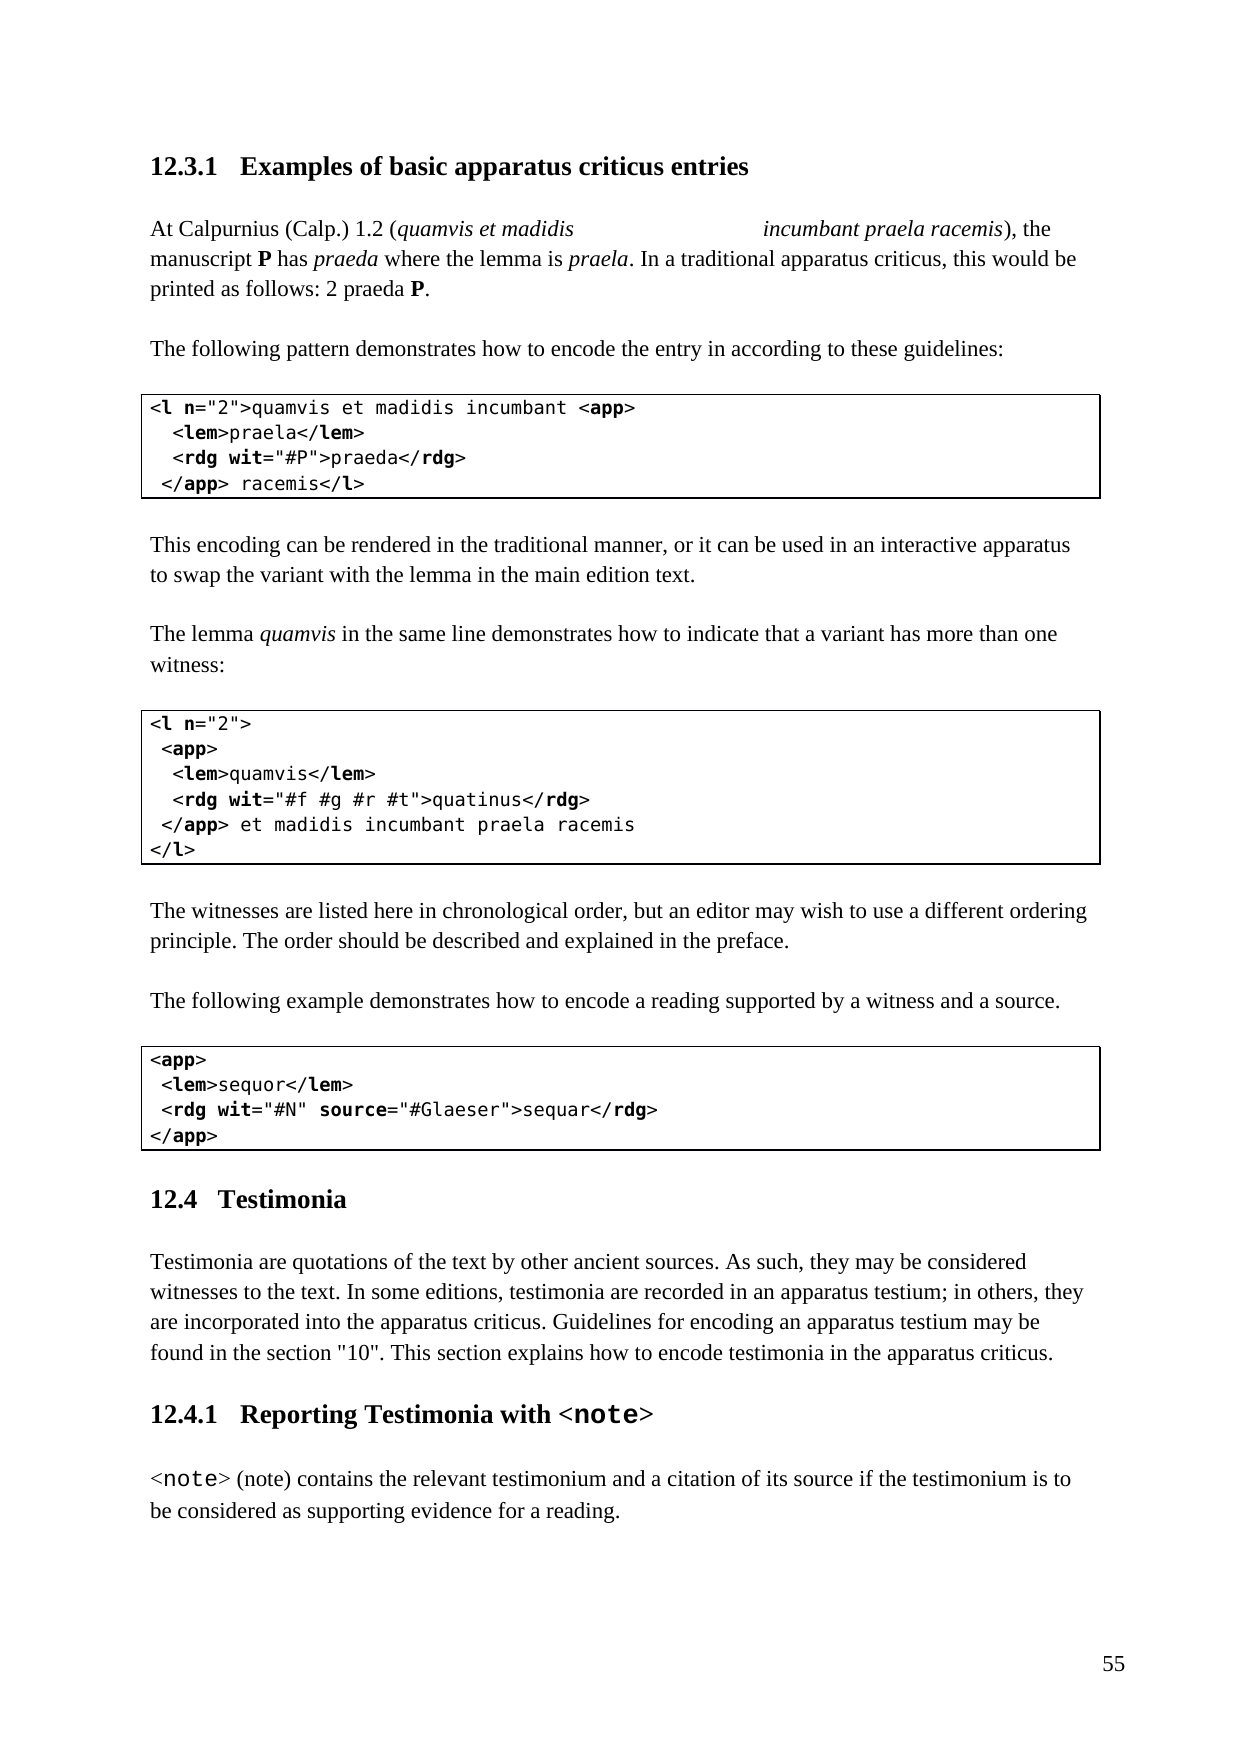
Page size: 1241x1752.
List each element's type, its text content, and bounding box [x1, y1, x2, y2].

subtitle Reporting Testimonia with <note> [150, 1398, 1090, 1431]
text <l n="2">quamvis et madidis incumbant <app> <lem>praela</lem> <rdg wit="#P">praeda</rdg> </app> racemis</l> [142, 395, 1099, 497]
text Testimonia are quotations of the text by other ancient sources. As such, they may be considered witnesses to the text. In some editions, testimonia are recorded in an apparatus testium; in others, they are incorporated into the apparatus criticus. Guidelines for encoding an apparatus testium may be found in the section "10". This section explains how to encode testimonia in the apparatus criticus. [150, 1248, 1090, 1365]
text <l n="2"> <app> <lem>quamvis</lem> <rdg wit="#f #g #r #t">quatinus</rdg> </app> et madidis incumbant praela racemis </l> [142, 711, 1099, 863]
text The witnesses are listed here in chronological order, but an editor may wish to use a different ordering principle. The order should be described and explained in the preface. [150, 897, 1090, 954]
text The following example demonstrates how to encode a reading supported by a witness and a source. [150, 987, 1090, 1013]
text The following pattern demonstrates how to encode the entry in according to these guidelines: [150, 335, 1090, 361]
text <note> (note) contains the relevant testimonium and a citation of its source if the testimonium is to be considered as supporting evidence for a reading. [150, 1466, 1090, 1524]
text The lemma quamvis in the same line demonstrates how to indicate that a variant has more than one witness: [150, 621, 1090, 677]
text This encoding can be rendered in the traditional manner, or it can be used in an interactive apparatus to swap the variant with the lemma in the main edition text. [150, 531, 1090, 587]
subtitle Testimonia [150, 1183, 1090, 1214]
text At Calpurnius (Calp.) 1.2 (quamvis et madidis incumbant praela racemis), the manuscript P has praeda where the lemma is praela. In a traditional apparatus criticus, this would be printed as follows: 2 praeda P. [150, 215, 1090, 302]
subtitle Examples of basic apparatus criticus entries [150, 150, 1090, 181]
text <app> <lem>sequor</lem> <rdg wit="#N" source="#Glaeser">sequar</rdg> </app> [142, 1047, 1099, 1149]
